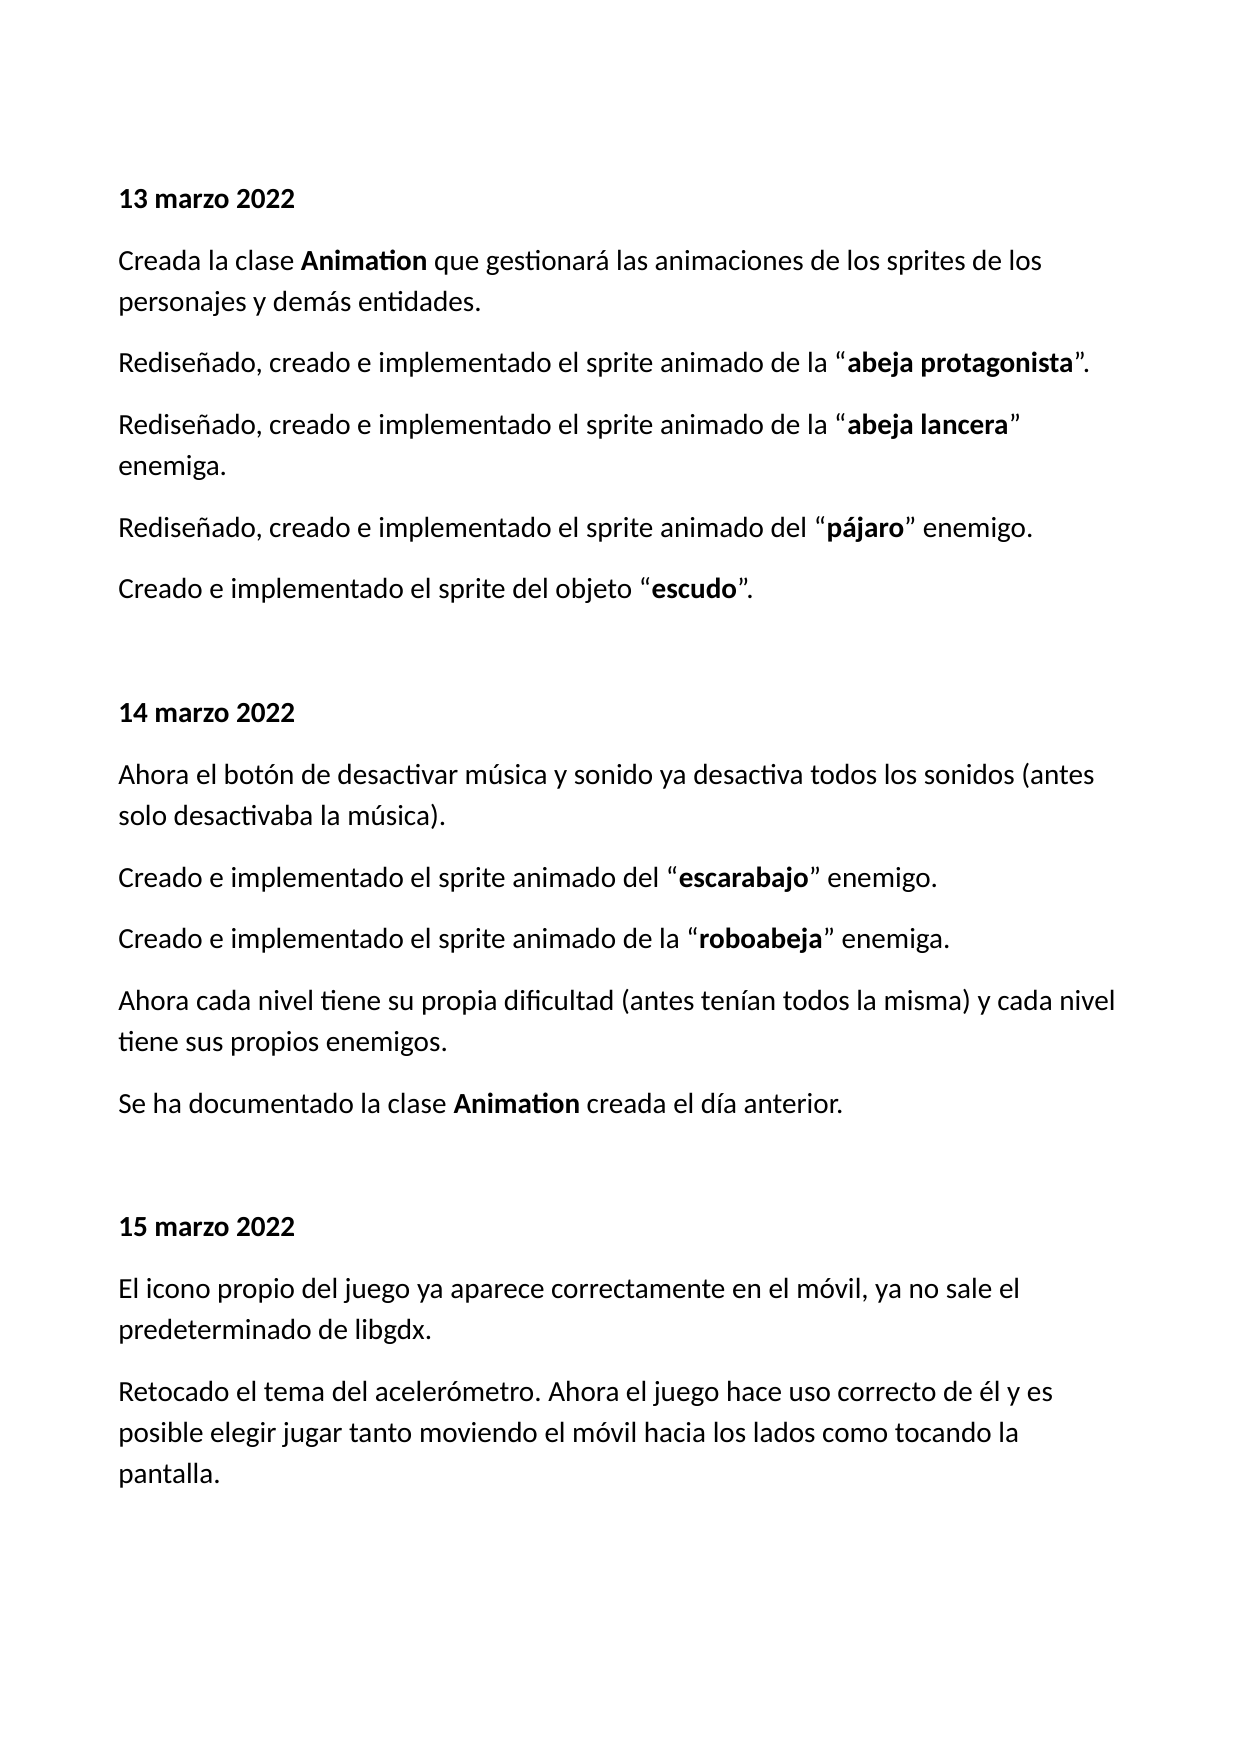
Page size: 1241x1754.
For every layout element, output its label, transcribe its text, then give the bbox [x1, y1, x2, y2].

text El icono propio del juego ya aparece correctamente en el móvil, ya no sale el predeterminado de libgdx. [118, 1270, 1122, 1347]
text Creado e implementado el sprite animado del “escarabajo” enemigo. [118, 859, 1122, 894]
text Creada la clase Animation que gestionará las animaciones de los sprites de los personajes y demás entidades. [118, 242, 1122, 318]
text 14 marzo 2022 [118, 694, 1122, 730]
text Se ha documentado la clase Animation creada el día anterior. [118, 1085, 1122, 1121]
text Ahora cada nivel tiene su propia dificultad (antes tenían todos la misma) y cada nivel tiene sus propios enemigos. [118, 982, 1122, 1059]
text Rediseñado, creado e implementado el sprite animado del “pájaro” enemigo. [118, 509, 1122, 544]
text Creado e implementado el sprite animado de la “roboabeja” enemiga. [118, 920, 1122, 956]
text Creado e implementado el sprite del objeto “escudo”. [118, 571, 1122, 606]
text Retocado el tema del acelerómetro. Ahora el juego hace uso correcto de él y es posible elegir jugar tanto moviendo el móvil hacia los lados como tocando la pantalla. [118, 1373, 1122, 1490]
text Rediseñado, creado e implementado el sprite animado de la “abeja lancera” enemiga. [118, 406, 1122, 483]
text 15 marzo 2022 [118, 1208, 1122, 1244]
text Rediseñado, creado e implementado el sprite animado de la “abeja protagonista”. [118, 344, 1122, 380]
text Ahora el botón de desactivar música y sonido ya desactiva todos los sonidos (antes solo desactivaba la música). [118, 756, 1122, 832]
text 13 marzo 2022 [118, 180, 1122, 216]
